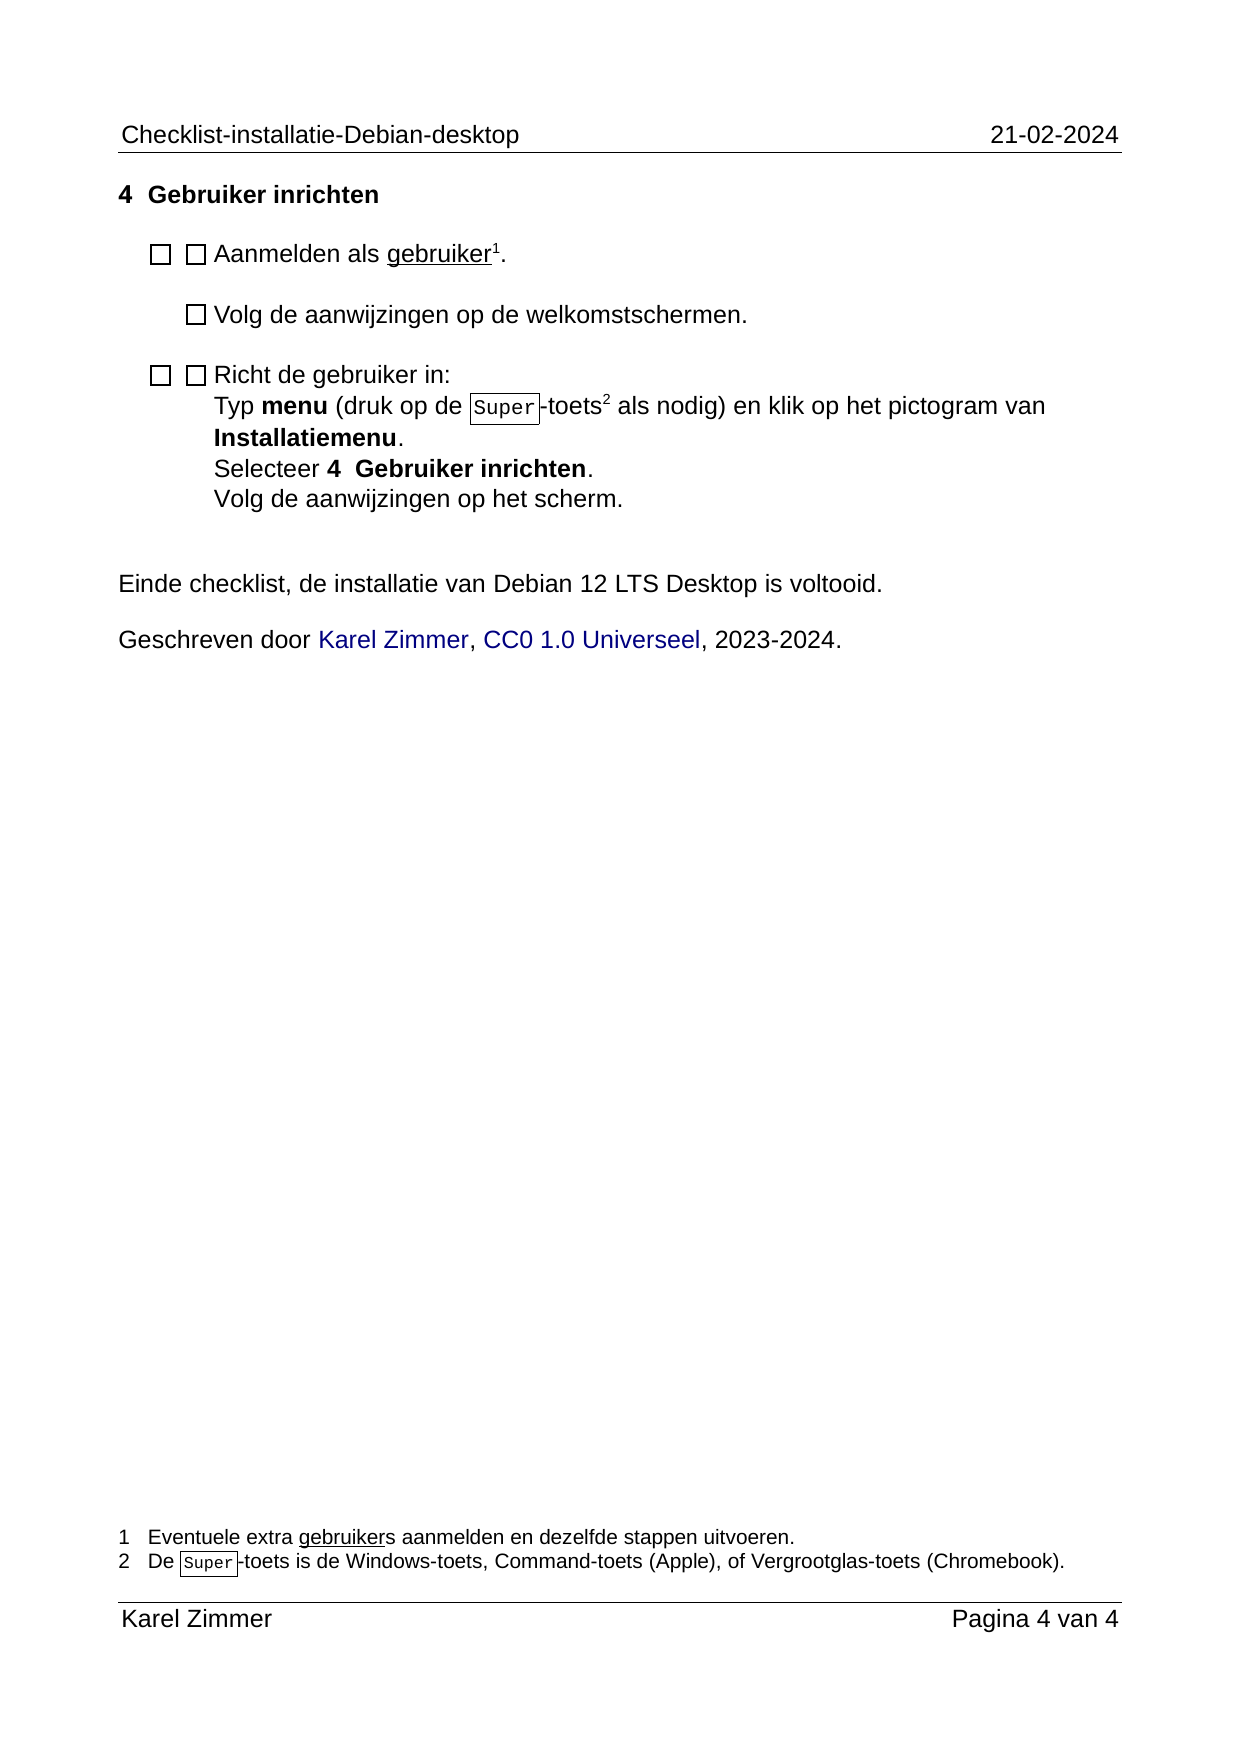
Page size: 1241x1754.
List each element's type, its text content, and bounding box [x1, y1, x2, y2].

table_cell [142, 269, 177, 300]
table_cell [177, 330, 213, 360]
table_cell [142, 454, 177, 484]
table_cell [118, 269, 142, 300]
table_cell [142, 484, 177, 514]
table_cell [118, 391, 142, 453]
table_cell Richt de gebruiker in: [213, 360, 1122, 391]
table_cell Volg de aanwijzingen op het scherm. [213, 484, 1122, 514]
table_header [142, 239, 177, 269]
table_cell [177, 484, 213, 514]
table_cell [177, 300, 213, 330]
table_cell [177, 454, 213, 484]
table_header [177, 239, 213, 269]
table_cell [177, 269, 213, 300]
table_header Aanmelden als gebruiker. [213, 239, 1122, 269]
table_cell [142, 300, 177, 330]
table_cell [118, 454, 142, 484]
table_cell [118, 360, 142, 391]
table_cell [142, 360, 177, 391]
table_cell Volg de aanwijzingen op de welkomstschermen. [213, 300, 1122, 330]
text Einde checklist, de installatie van Debian 12 LTS Desktop is voltooid. [118, 570, 1122, 598]
table_cell [213, 330, 1122, 360]
table_header [118, 239, 142, 269]
table_cell [177, 391, 213, 453]
table_cell [118, 484, 142, 514]
table_cell [118, 330, 142, 360]
table_cell Selecteer 4 Gebruiker inrichten. [213, 454, 1122, 484]
table_cell [118, 300, 142, 330]
text Geschreven door Karel Zimmer, CC0 1.0 Universeel, 2023-2024. [118, 626, 1122, 654]
table_cell [177, 360, 213, 391]
table_cell [213, 269, 1122, 300]
table_cell [142, 391, 177, 453]
list Gebruiker inrichten [118, 177, 1122, 211]
table_cell Typ menu (druk op de Super-toets als nodig) en klik op het pictogram van Installatiemenu. [213, 391, 1122, 453]
table_cell [142, 330, 177, 360]
